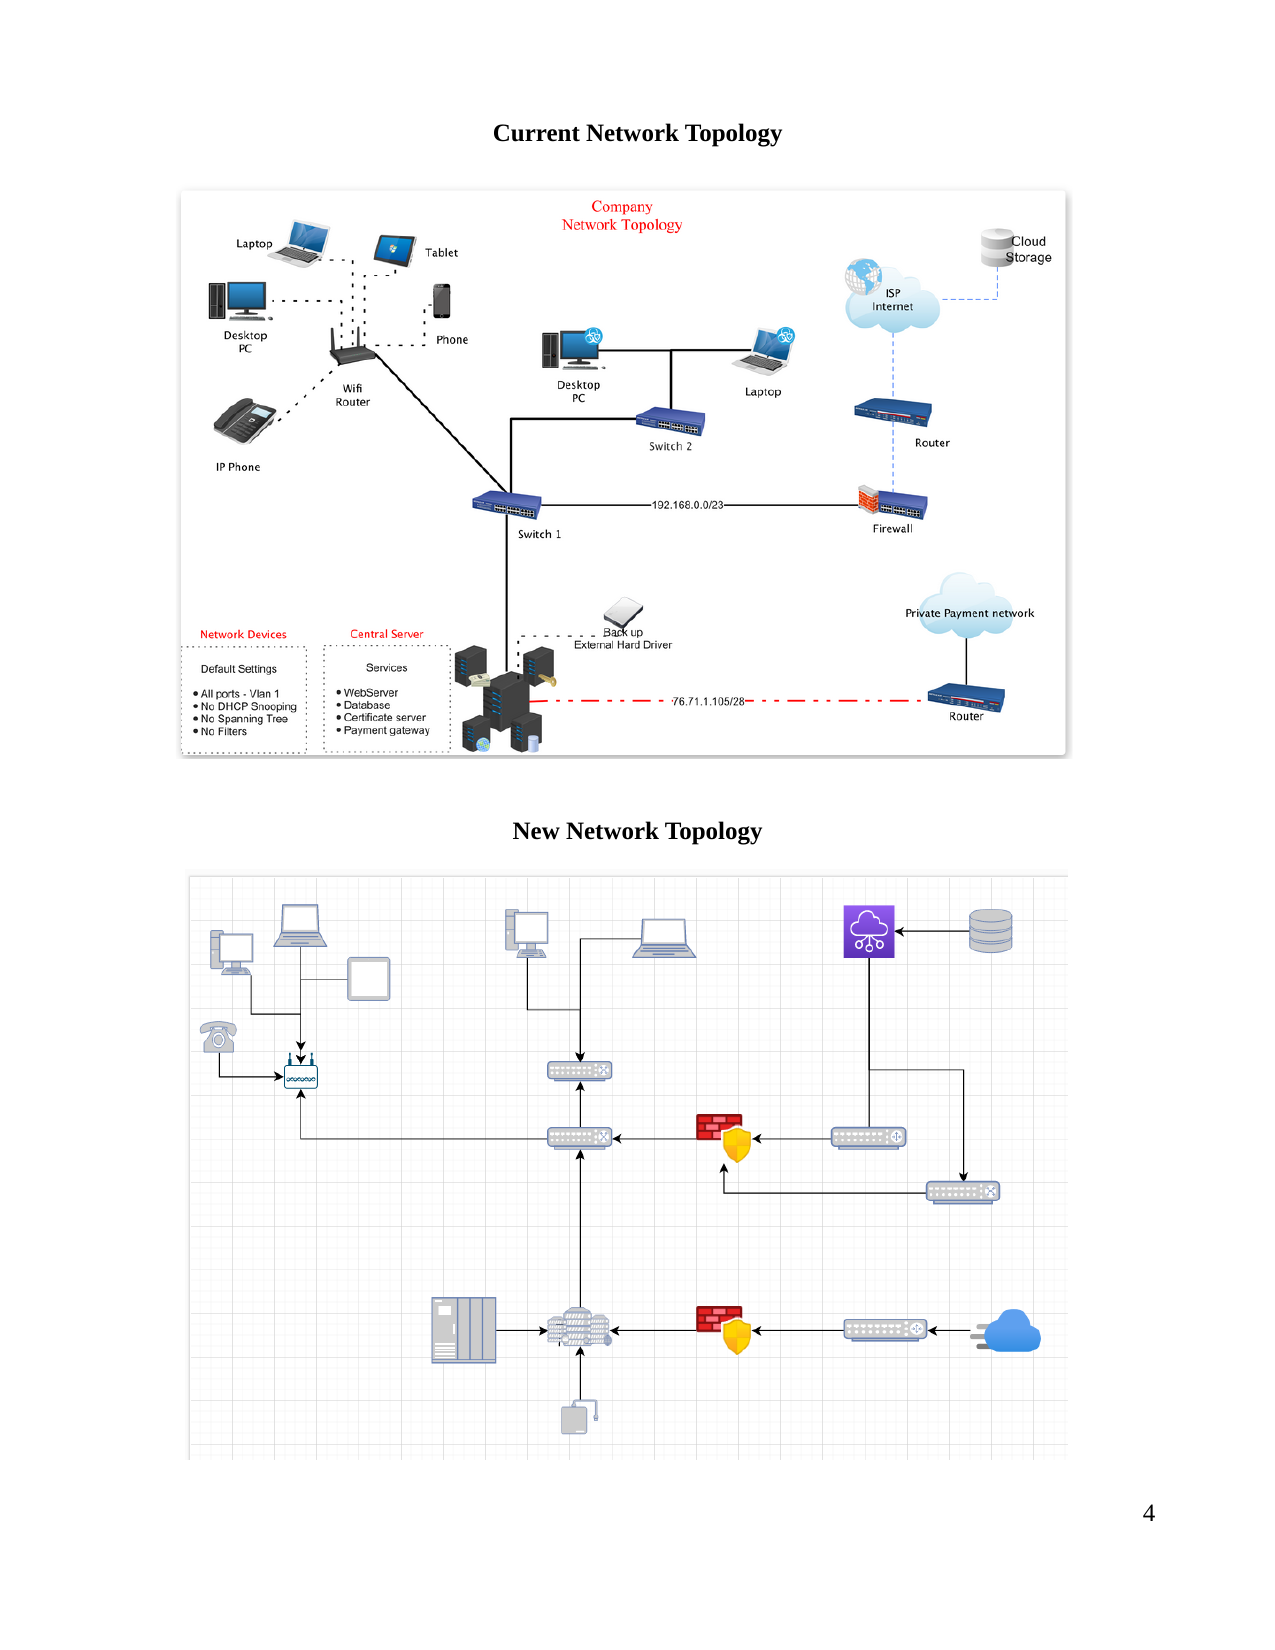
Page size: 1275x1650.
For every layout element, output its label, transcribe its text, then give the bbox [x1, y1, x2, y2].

text Current Network Topology [118, 118, 1157, 147]
picture [185, 869, 1068, 1460]
text 4 [118, 1498, 1157, 1526]
text New Network Topology [118, 816, 1157, 845]
picture [175, 183, 1073, 759]
